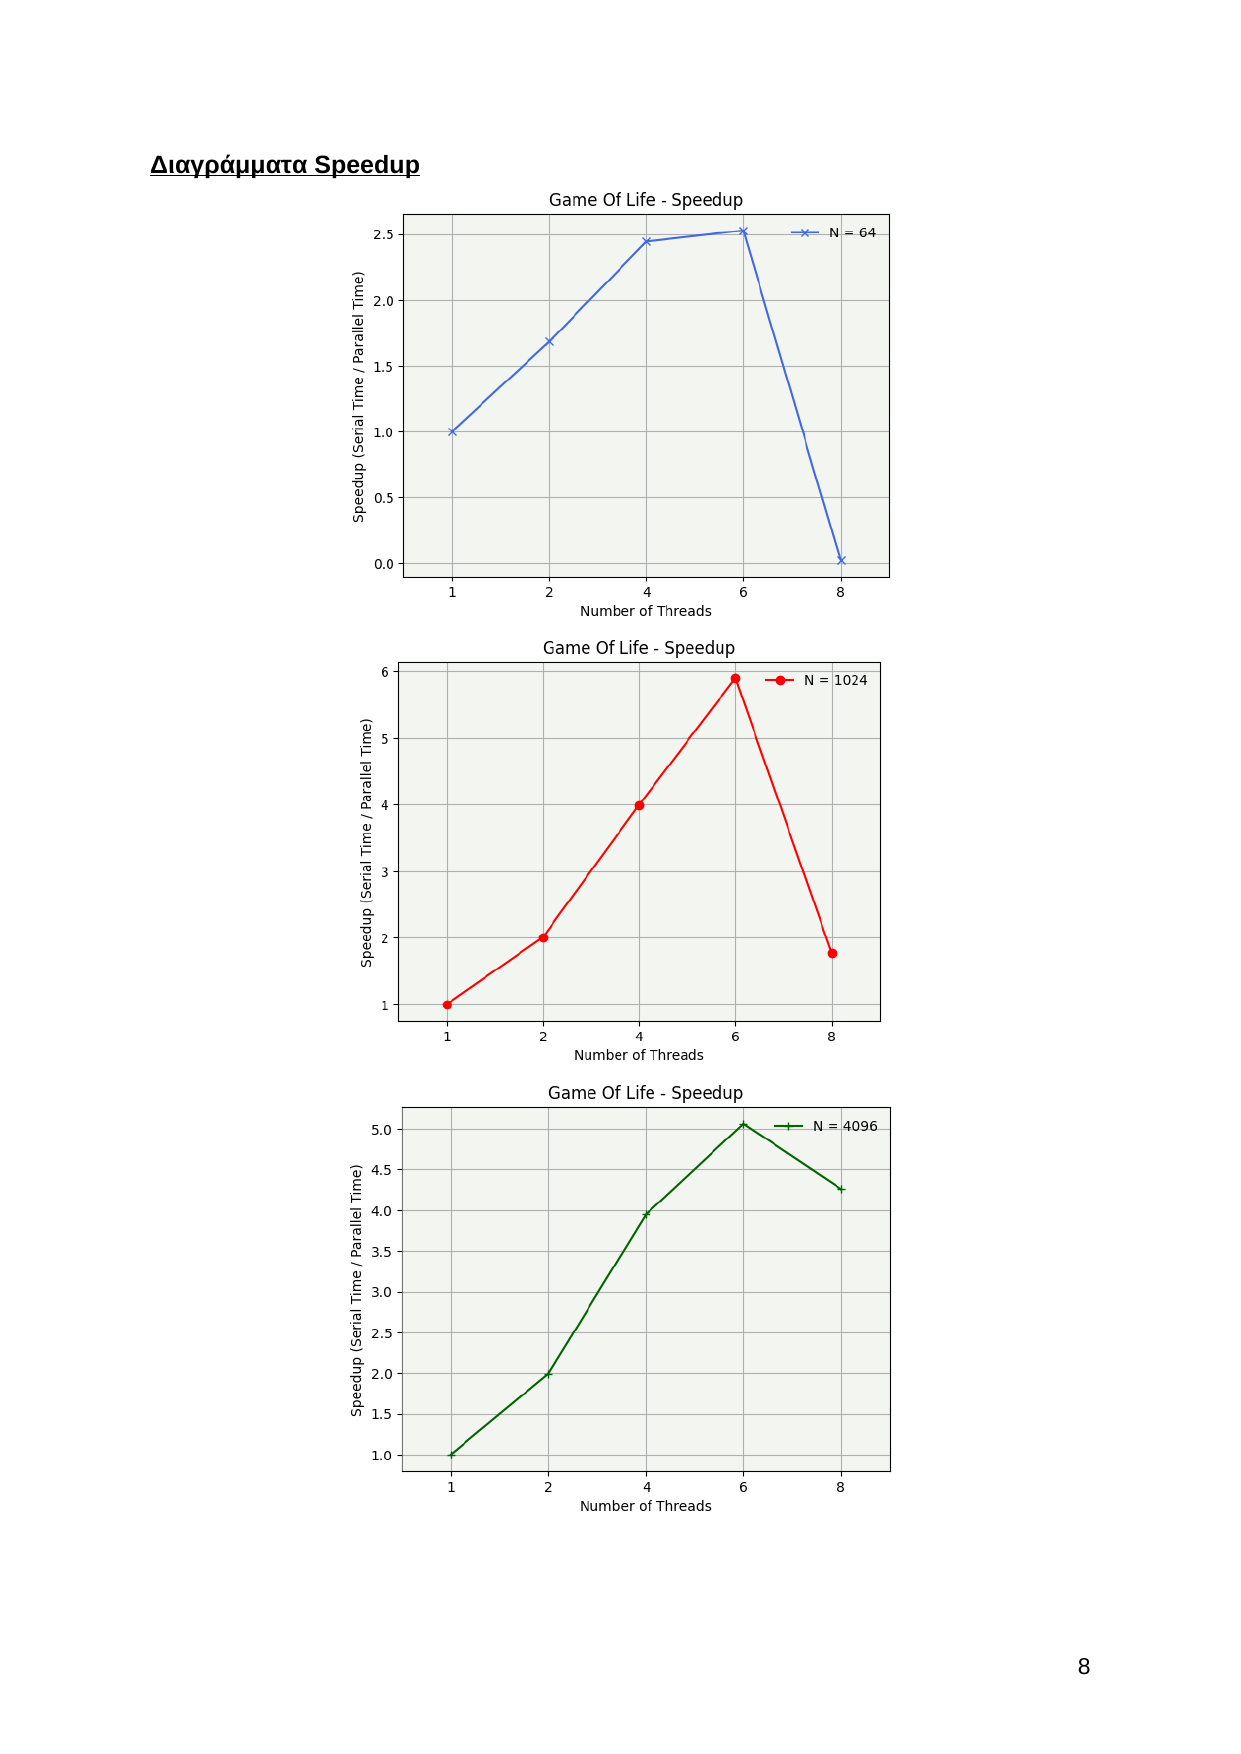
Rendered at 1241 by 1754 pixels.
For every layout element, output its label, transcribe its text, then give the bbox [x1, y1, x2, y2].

picture [343, 183, 898, 628]
picture [351, 631, 889, 1072]
picture [341, 1075, 899, 1523]
text Διαγράμματα Speedup [150, 150, 1090, 179]
